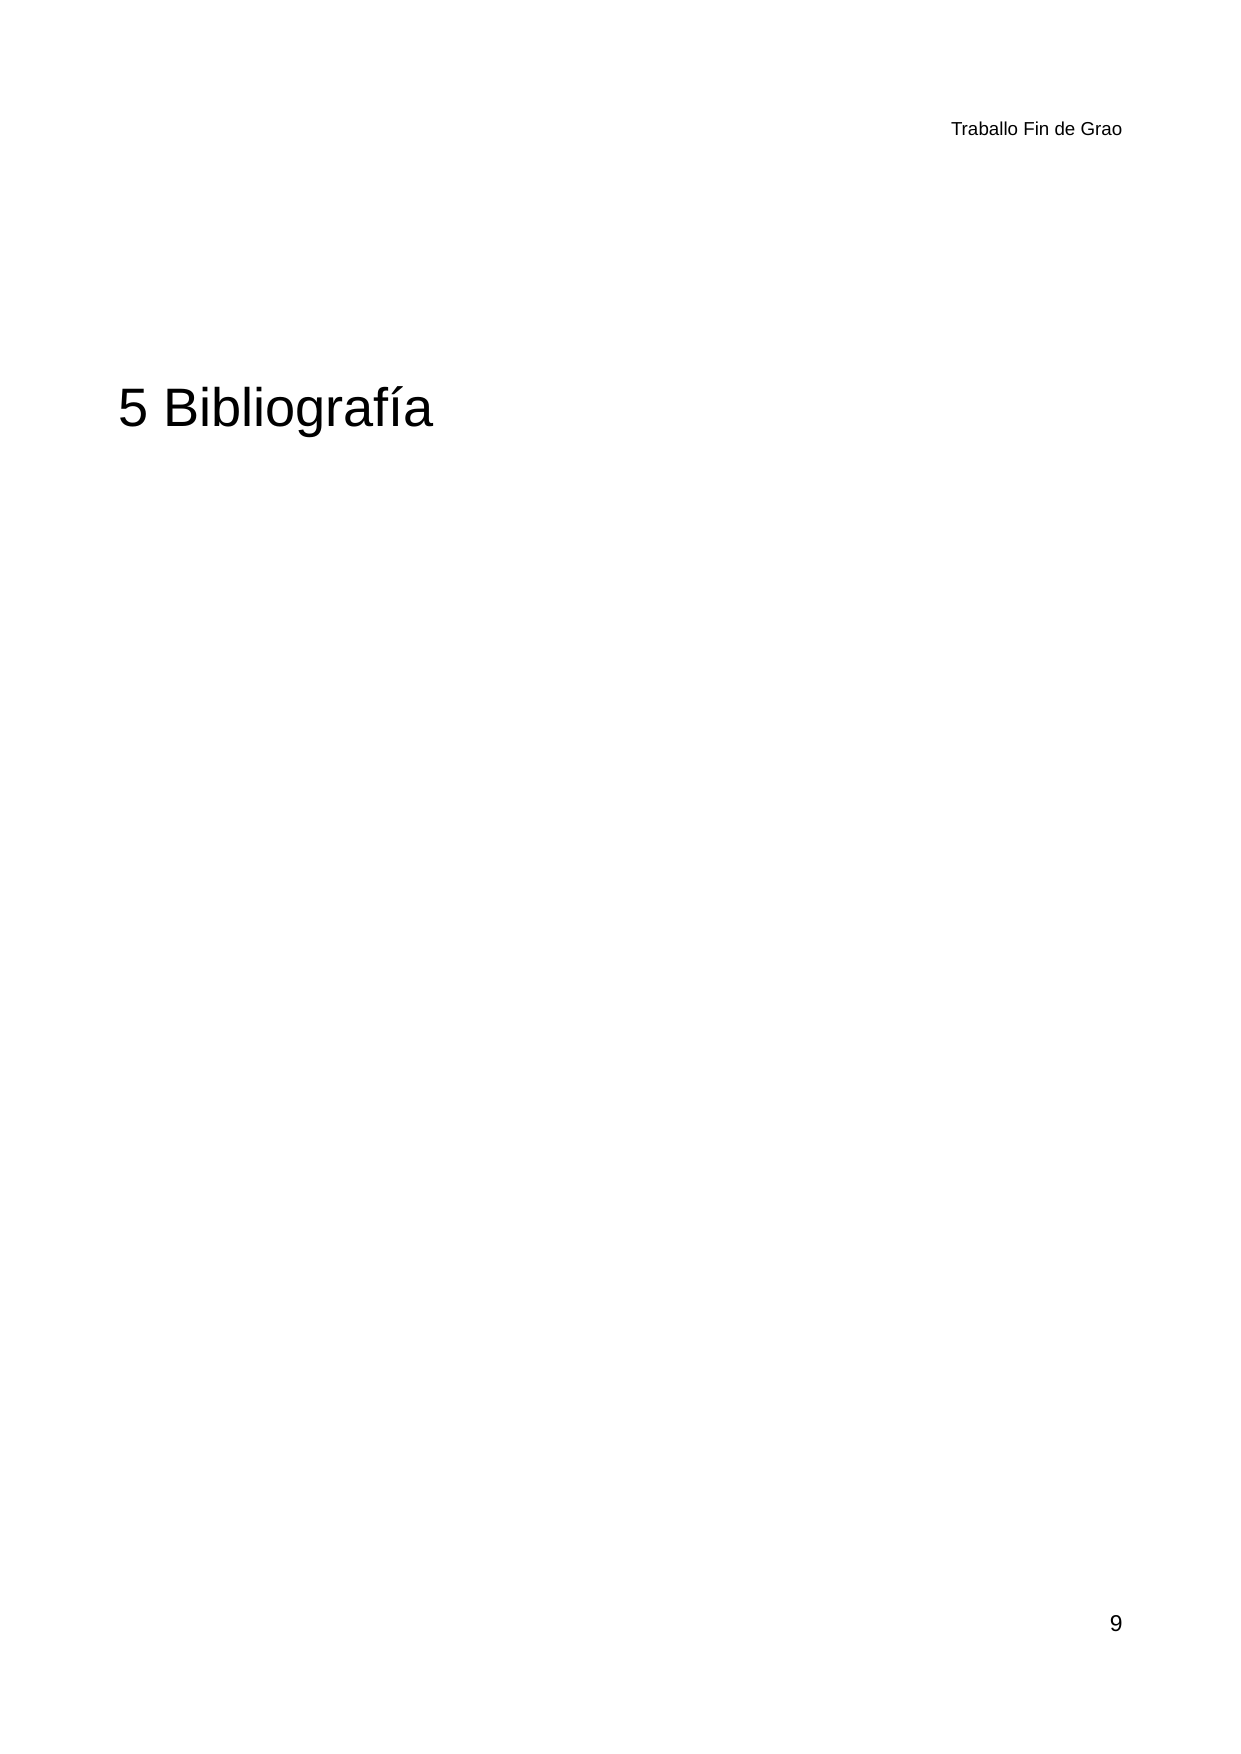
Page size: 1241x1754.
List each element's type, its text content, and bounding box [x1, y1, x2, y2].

subtitle Bibliografía [118, 376, 1122, 438]
